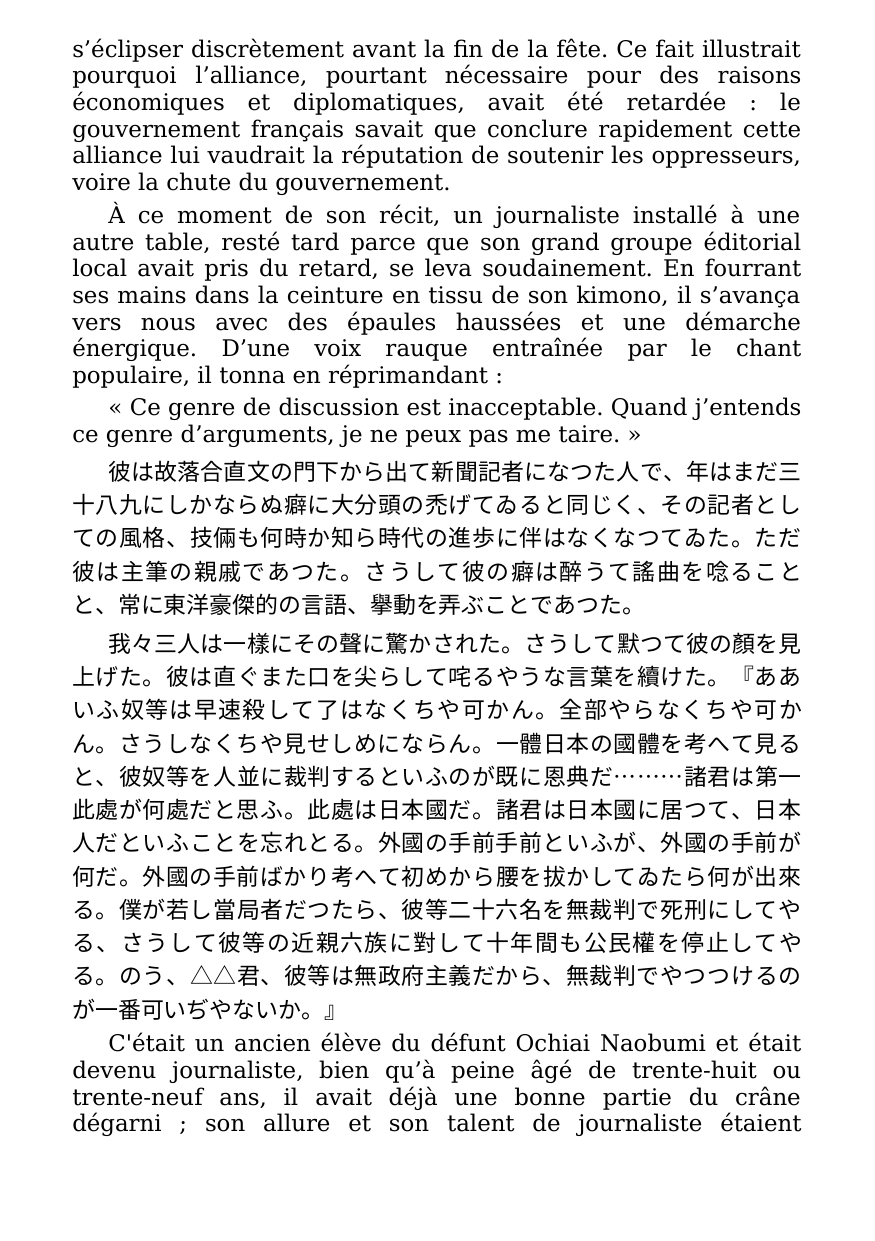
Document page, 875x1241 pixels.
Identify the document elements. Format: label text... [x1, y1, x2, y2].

text À ce moment de son récit, un journaliste installé à une autre table, resté tard parce que son grand groupe éditorial local avait pris du retard, se leva soudainement. En fourrant ses mains dans la ceinture en tissu de son kimono, il s’avança vers nous avec des épaules haussées et une démarche énergique. D’une voix rauque entraînée par le chant populaire, il tonna en réprimandant : [72, 202, 802, 389]
text 我々三人は一樣にその聲に驚かされた。さうして默つて彼の顏を見上げた。彼は直ぐまた口を尖らして咤るやうな言葉を續けた。『ああいふ奴等は早速殺して了はなくちや可かん。全部やらなくちや可かん。さうしなくちや見せしめにならん。一體日本の國體を考へて見ると、彼奴等を人並に裁判するといふのが既に恩典だ………諸君は第一此處が何處だと思ふ。此處は日本國だ。諸君は日本國に居つて、日本人だといふことを忘れとる。外國の手前手前といふが、外國の手前が何だ。外國の手前ばかり考へて初めから腰を拔かしてゐたら何が出來る。僕が若し當局者だつたら、彼等二十六名を無裁判で死刑にしてやる、さうして彼等の近親六族に對して十年間も公民權を停止してやる。のう、△△君、彼等は無政府主義だから、無裁判でやつつけるのが一番可いぢやないか。』 [72, 626, 802, 1025]
text « Ce genre de discussion est inacceptable. Quand j’entends ce genre d’arguments, je ne peux pas me taire. » [72, 394, 802, 448]
text s’éclipser discrètement avant la fin de la fête. Ce fait illustrait pourquoi l’alliance, pourtant nécessaire pour des raisons économiques et diplomatiques, avait été retardée : le gouvernement français savait que conclure rapidement cette alliance lui vaudrait la réputation de soutenir les oppresseurs, voire la chute du gouvernement. [72, 36, 802, 196]
text C'était un ancien élève du défunt Ochiai Naobumi et était devenu journaliste, bien qu’à peine âgé de trente-huit ou trente-neuf ans, il avait déjà une bonne partie du crâne dégarni ; son allure et son talent de journaliste étaient [72, 1031, 802, 1137]
text 彼は故落合直文の門下から出て新聞記者になつた人で、年はまだ三十八九にしかならぬ癖に大分頭の禿げてゐると同じく、その記者としての風格、技倆も何時か知ら時代の進歩に伴はなくなつてゐた。ただ彼は主筆の親戚であつた。さうして彼の癖は醉うて謠曲を唸ることと、常に東洋豪傑的の言語、擧動を弄ぶことであつた。 [72, 454, 802, 620]
